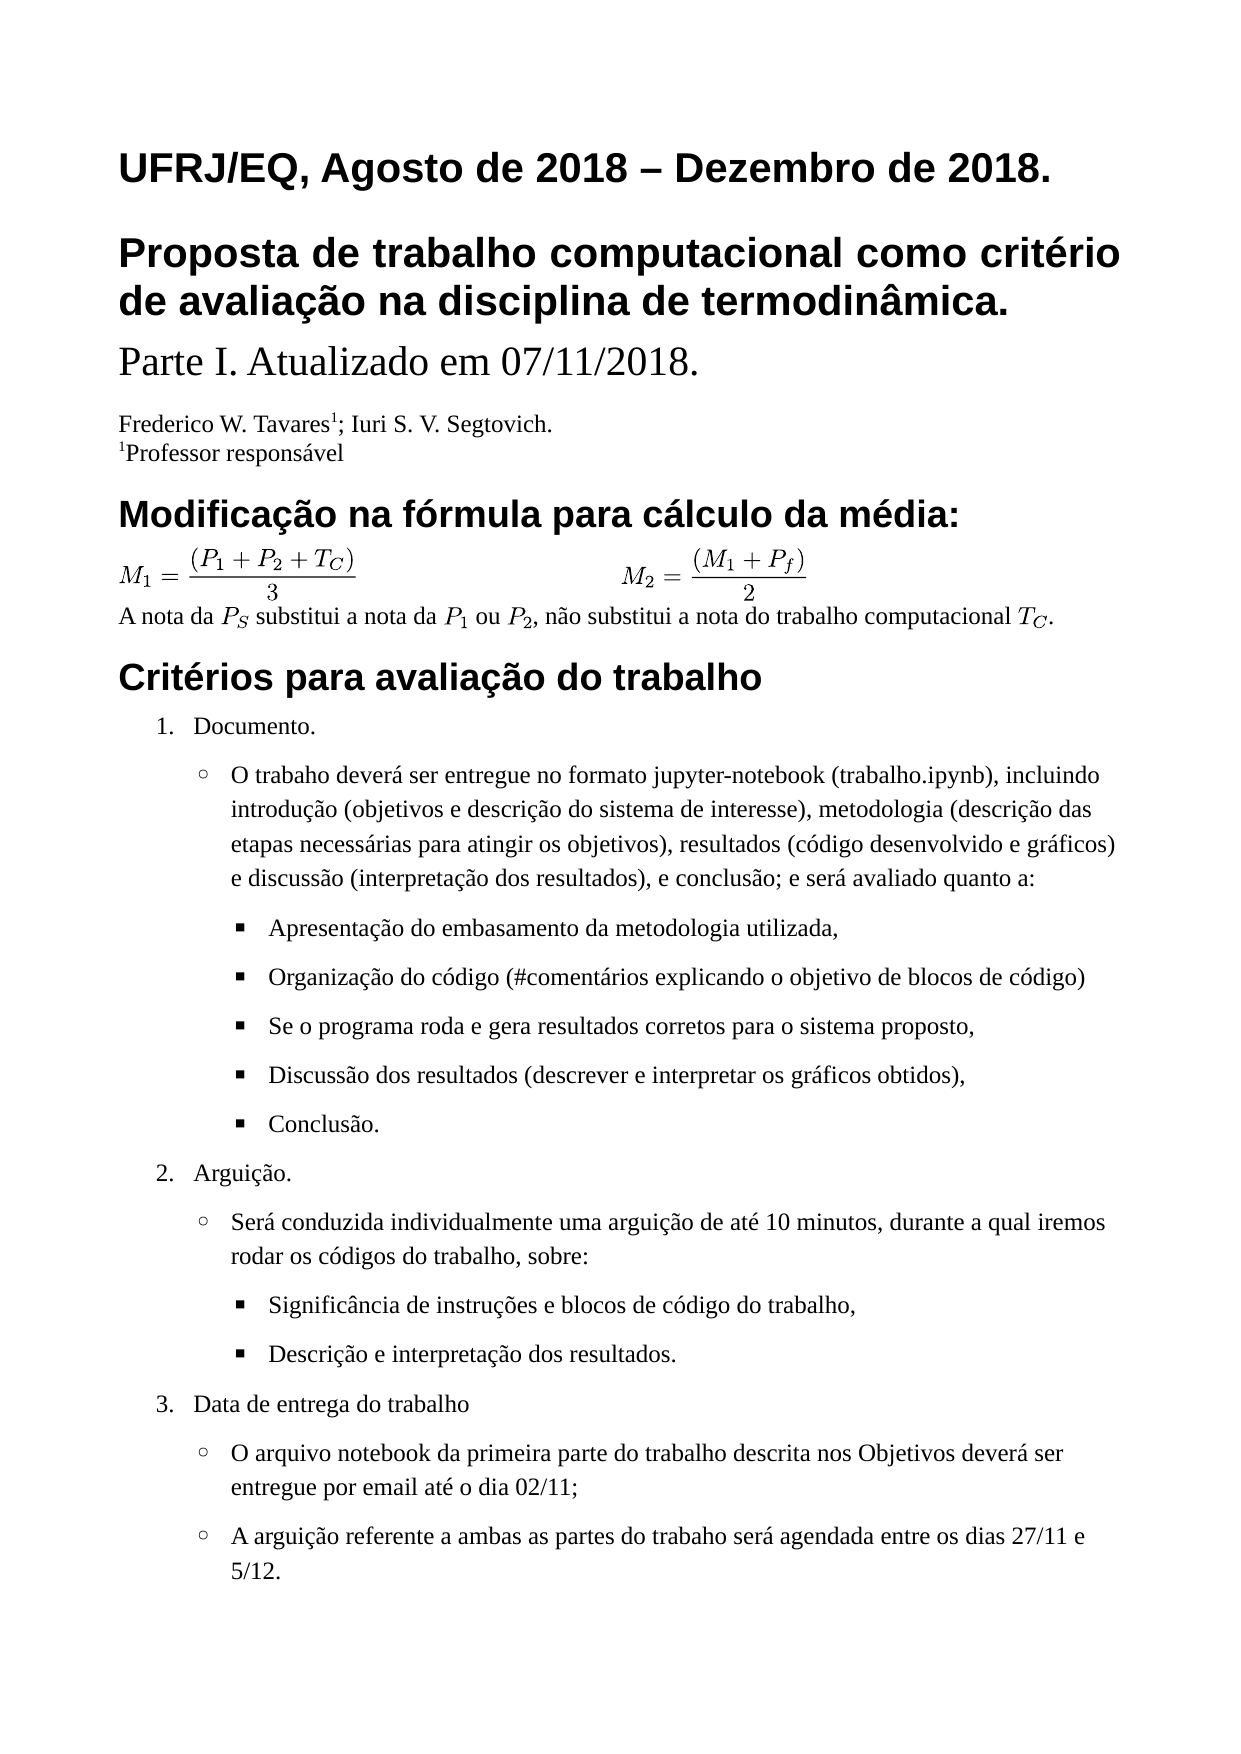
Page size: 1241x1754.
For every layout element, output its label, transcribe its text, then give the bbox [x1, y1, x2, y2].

subtitle Modificação na fórmula para cálculo da média: [118, 491, 1122, 535]
text Parte I. Atualizado em 07/11/2018. [118, 337, 1122, 385]
title Proposta de trabalho computacional como critério de avaliação na disciplina de termodinâmica. [118, 228, 1122, 324]
list Arguição. [156, 1158, 1122, 1187]
subtitle Critérios para avaliação do trabalho [118, 655, 1122, 698]
list Será conduzida individualmente uma arguição de até 10 minutos, durante a qual iremos rodar os códigos do trabalho, sobre: [193, 1207, 1122, 1270]
list Significância de instruções e blocos de código do trabalho, [231, 1291, 1122, 1319]
title UFRJ/EQ, Agosto de 2018 – Dezembro de 2018. [118, 143, 1122, 191]
list Apresentação do embasamento da metodologia utilizada, [231, 913, 1122, 941]
list A arguição referente a ambas as partes do trabaho será agendada entre os dias 27/11 e 5/12. [193, 1521, 1122, 1584]
text 1Professor responsável [118, 438, 1122, 466]
list O trabaho deverá ser entregue no formato jupyter-notebook (trabalho.ipynb), incluindo introdução (objetivos e descrição do sistema de interesse), metodologia (descrição das etapas necessárias para atingir os objetivos), resultados (código desenvolvido e gráficos) e discussão (interpretação dos resultados), e conclusão; e será avaliado quanto a: [193, 760, 1122, 892]
list Discussão dos resultados (descrever e interpretar os gráficos obtidos), [231, 1060, 1122, 1088]
list Documento. [156, 711, 1122, 740]
list Data de entrega do trabalho [156, 1389, 1122, 1417]
list Se o programa roda e gera resultados corretos para o sistema proposto, [231, 1011, 1122, 1039]
text Frederico W. Tavares1; Iuri S. V. Segtovich. [118, 409, 1122, 438]
list Conclusão. [231, 1109, 1122, 1138]
list Organização do código (#comentários explicando o objetivo de blocos de código) [231, 962, 1122, 990]
text A nota da substitui a nota da ou , não substitui a nota do trabalho computacional . [118, 601, 1122, 630]
list Descrição e interpretação dos resultados. [231, 1339, 1122, 1368]
list O arquivo notebook da primeira parte do trabalho descrita nos Objetivos deverá ser entregue por email até o dia 02/11; [193, 1438, 1122, 1501]
